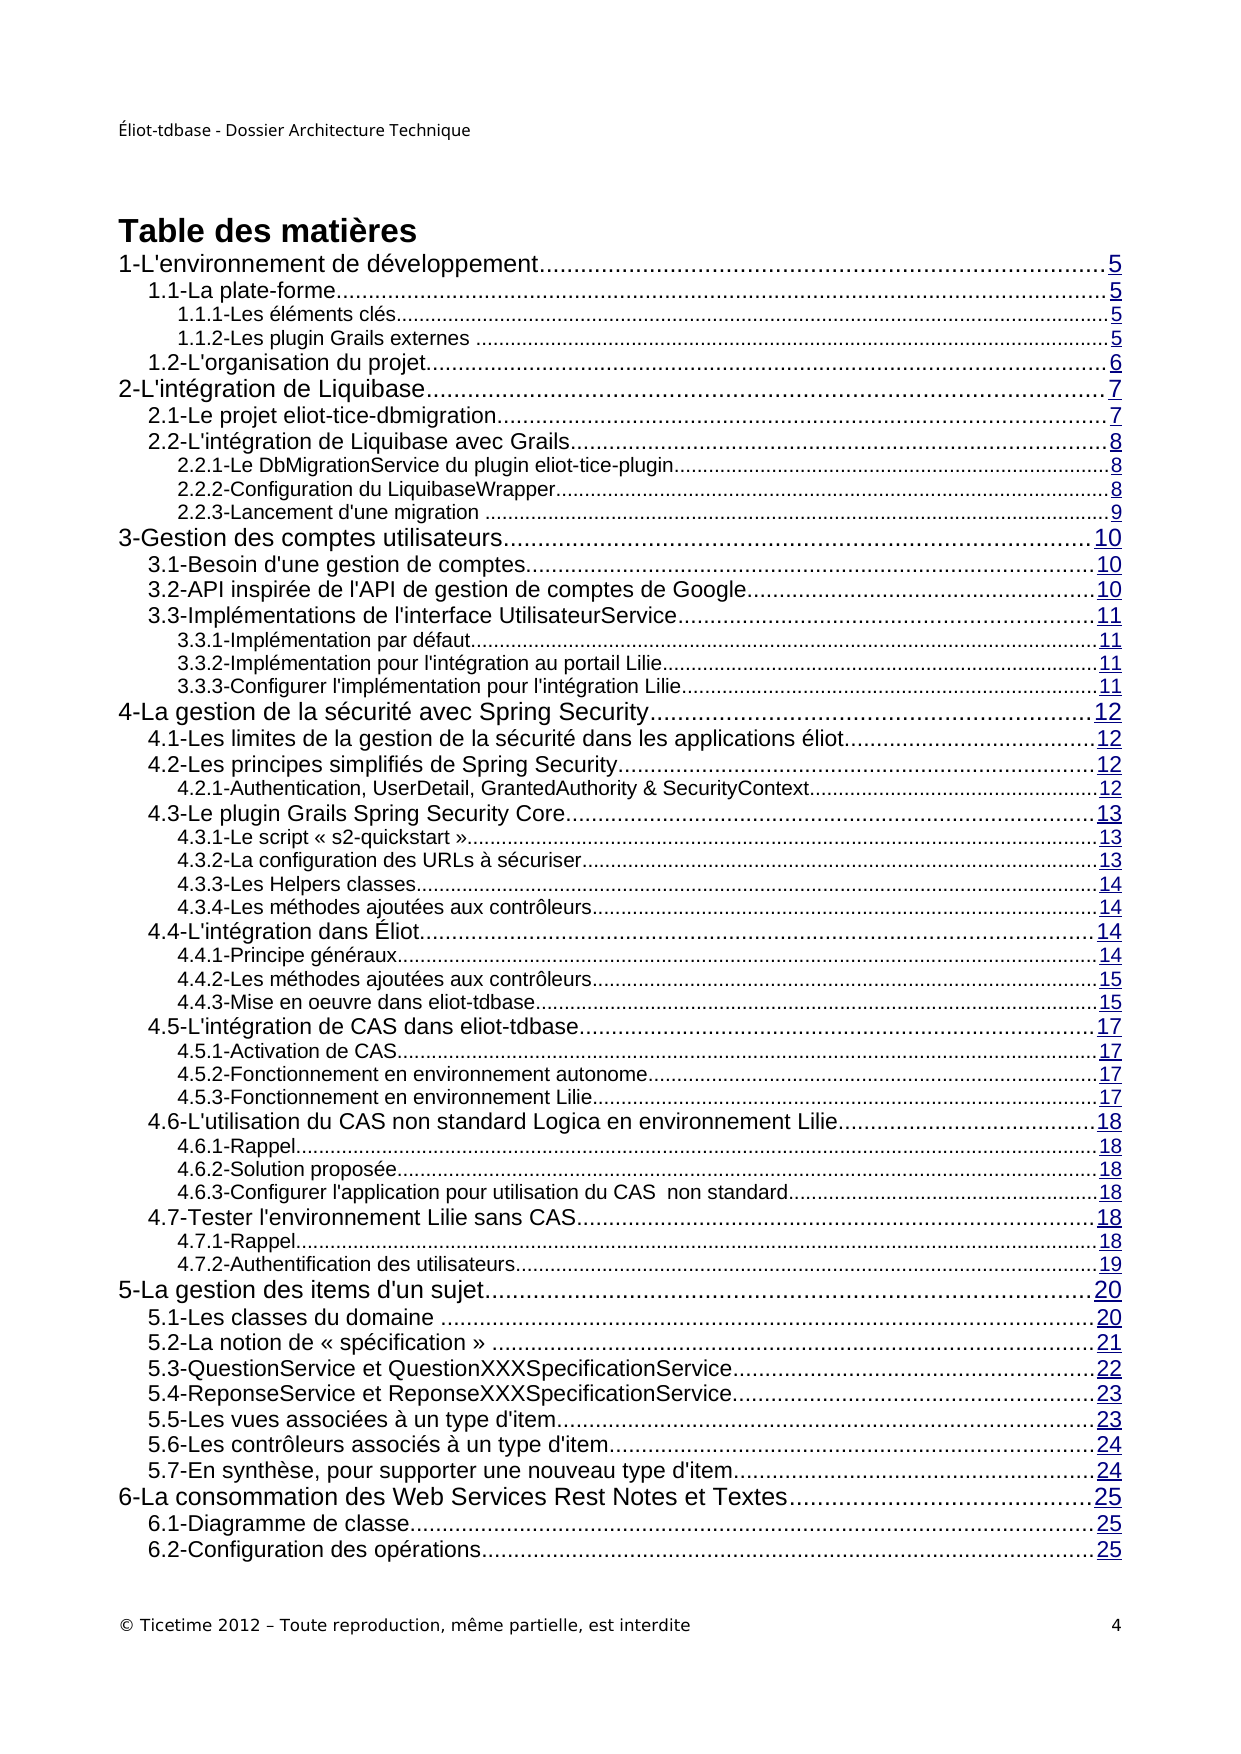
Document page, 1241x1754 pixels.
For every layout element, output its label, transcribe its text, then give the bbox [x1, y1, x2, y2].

text 5.2-La notion de « spécification » 21 [148, 1330, 1122, 1355]
text 4.4.2-Les méthodes ajoutées aux contrôleurs 15 [177, 967, 1122, 991]
text 5.4-ReponseService et ReponseXXXSpecificationService 23 [148, 1381, 1122, 1406]
text 4.7-Tester l'environnement Lilie sans CAS 18 [148, 1204, 1122, 1230]
text 1.1.1-Les éléments clés 5 [177, 303, 1122, 326]
text 3.3-Implémentations de l'interface UtilisateurService 11 [148, 603, 1122, 628]
text 2.2-L'intégration de Liquibase avec Grails 8 [148, 428, 1122, 454]
text 1.1-La plate-forme 5 [148, 277, 1122, 303]
text 2.2.3-Lancement d'une migration 9 [177, 500, 1122, 524]
text 3.3.1-Implémentation par défaut 11 [177, 628, 1122, 651]
text 4.3.1-Le script « s2-quickstart » 13 [177, 826, 1122, 849]
text 4.5.1-Activation de CAS 17 [177, 1039, 1122, 1063]
text 4.3.3-Les Helpers classes 14 [177, 872, 1122, 895]
text 3.1-Besoin d'une gestion de comptes 10 [148, 552, 1122, 577]
text 1.2-L'organisation du projet 6 [148, 349, 1122, 375]
text 4.5.3-Fonctionnement en environnement Lilie 17 [177, 1086, 1122, 1109]
text 4.6.1-Rappel 18 [177, 1134, 1122, 1158]
text 4.6-L'utilisation du CAS non standard Logica en environnement Lilie 18 [148, 1109, 1122, 1134]
text 5.3-QuestionService et QuestionXXXSpecificationService 22 [148, 1355, 1122, 1381]
text 4.5.2-Fonctionnement en environnement autonome 17 [177, 1063, 1122, 1086]
text 3.2-API inspirée de l'API de gestion de comptes de Google 10 [148, 577, 1122, 603]
text 4.4.3-Mise en oeuvre dans eliot-tdbase 15 [177, 991, 1122, 1014]
text 3.3.2-Implémentation pour l'intégration au portail Lilie 11 [177, 651, 1122, 675]
text 4-La gestion de la sécurité avec Spring Security 12 [118, 698, 1122, 726]
text 2.1-Le projet eliot-tice-dbmigration 7 [148, 403, 1122, 428]
text 4.2.1-Authentication, UserDetail, GrantedAuthority & SecurityContext 12 [177, 777, 1122, 800]
text 1.1.2-Les plugin Grails externes 5 [177, 326, 1122, 349]
text 3.3.3-Configurer l'implémentation pour l'intégration Lilie 11 [177, 675, 1122, 698]
subtitle Table des matières [118, 212, 1122, 249]
text 5.5-Les vues associées à un type d'item 23 [148, 1406, 1122, 1432]
text 4.7.1-Rappel 18 [177, 1230, 1122, 1253]
text 2.2.1-Le DbMigrationService du plugin eliot-tice-plugin 8 [177, 454, 1122, 477]
text 4.7.2-Authentification des utilisateurs 19 [177, 1253, 1122, 1276]
text 4.2-Les principes simplifiés de Spring Security 12 [148, 751, 1122, 777]
text 4.6.2-Solution proposée 18 [177, 1158, 1122, 1181]
text 4.6.3-Configurer l'application pour utilisation du CAS non standard 18 [177, 1181, 1122, 1204]
text 5.7-En synthèse, pour supporter une nouveau type d'item 24 [148, 1457, 1122, 1483]
text 4.4.1-Principe généraux 14 [177, 944, 1122, 967]
text 3-Gestion des comptes utilisateurs 10 [118, 524, 1122, 552]
text 6-La consommation des Web Services Rest Notes et Textes 25 [118, 1483, 1122, 1511]
text 2-L'intégration de Liquibase 7 [118, 375, 1122, 403]
text 4.3.4-Les méthodes ajoutées aux contrôleurs 14 [177, 895, 1122, 919]
text 5.1-Les classes du domaine 20 [148, 1304, 1122, 1330]
text 4.3.2-La configuration des URLs à sécuriser 13 [177, 849, 1122, 872]
text 6.1-Diagramme de classe 25 [148, 1511, 1122, 1536]
text 5.6-Les contrôleurs associés à un type d'item 24 [148, 1432, 1122, 1457]
text 4.4-L'intégration dans Éliot 14 [148, 919, 1122, 944]
text 1-L'environnement de développement 5 [118, 249, 1122, 277]
text 4.1-Les limites de la gestion de la sécurité dans les applications éliot 12 [148, 726, 1122, 751]
text 6.2-Configuration des opérations 25 [148, 1536, 1122, 1562]
text 5-La gestion des items d'un sujet 20 [118, 1276, 1122, 1304]
text 4.3-Le plugin Grails Spring Security Core 13 [148, 800, 1122, 826]
text 4.5-L'intégration de CAS dans eliot-tdbase 17 [148, 1014, 1122, 1039]
text 2.2.2-Configuration du LiquibaseWrapper 8 [177, 477, 1122, 500]
